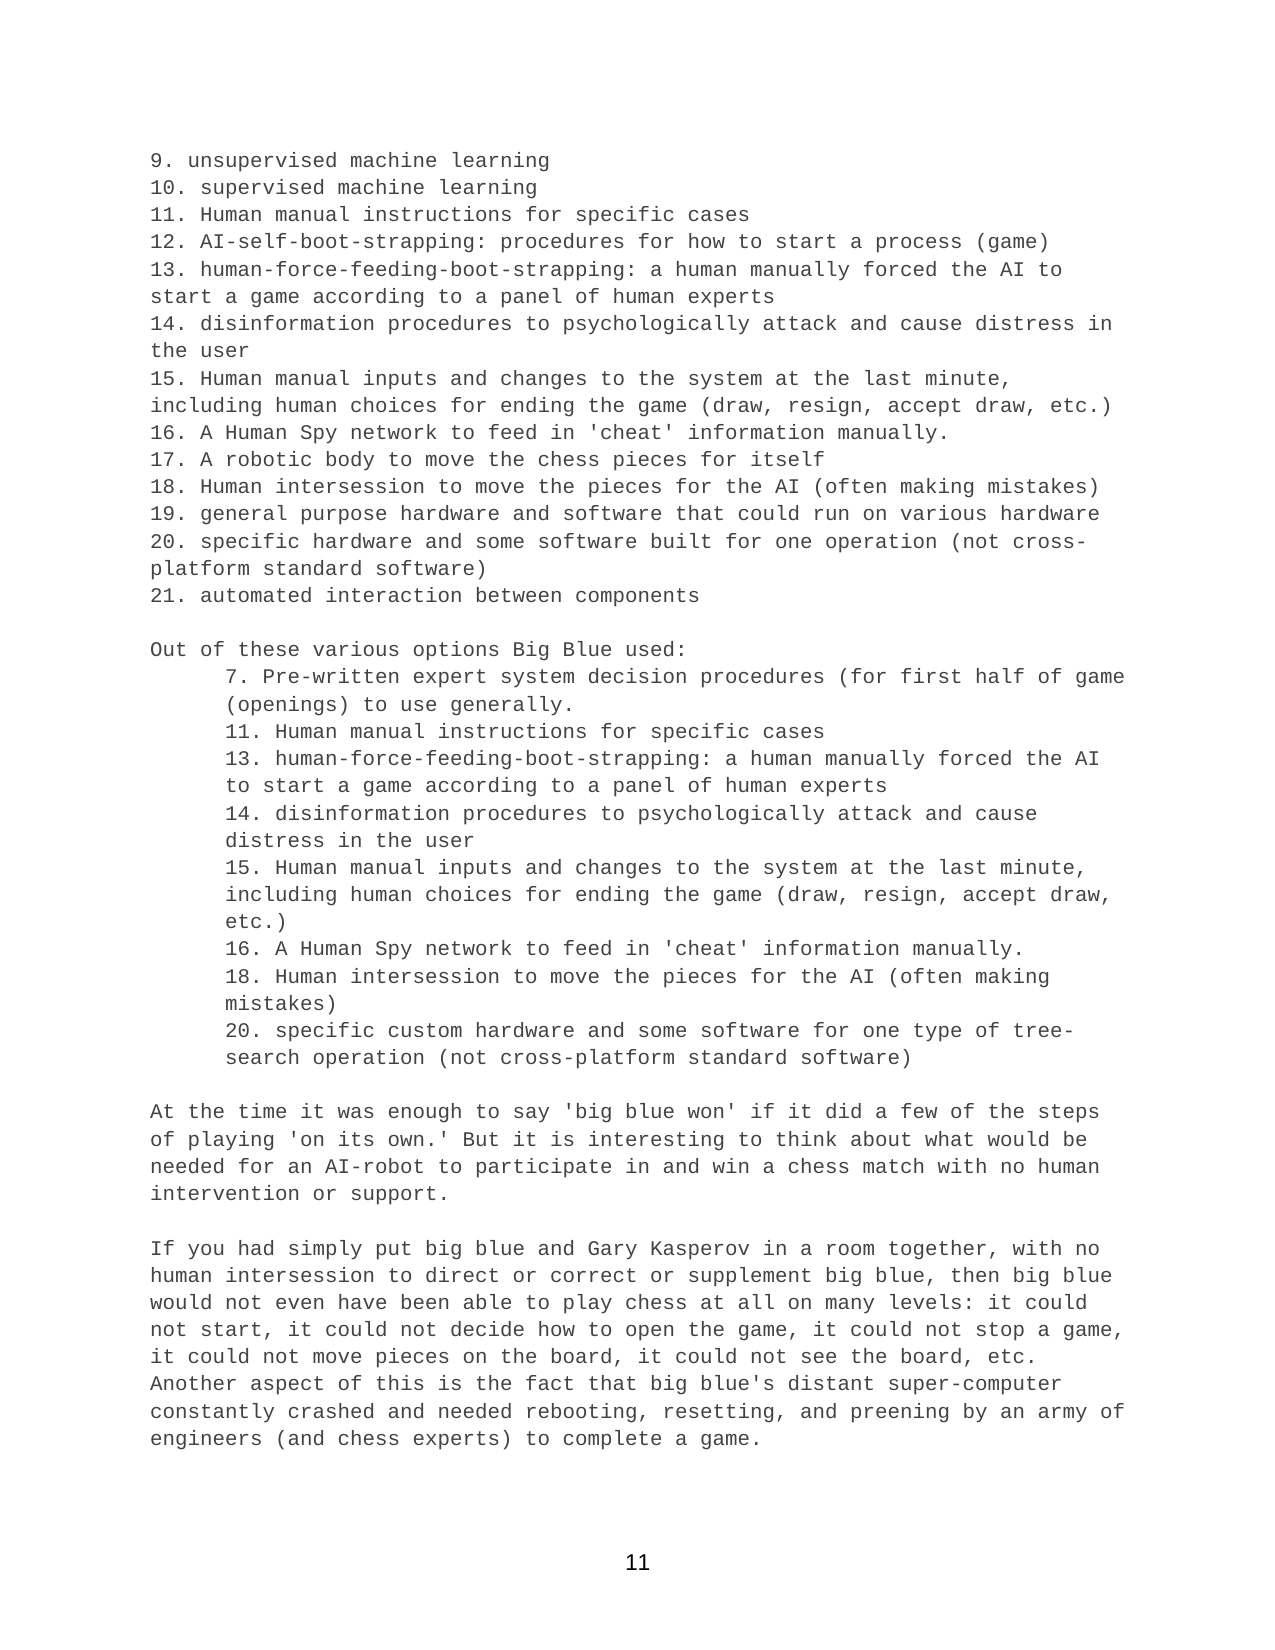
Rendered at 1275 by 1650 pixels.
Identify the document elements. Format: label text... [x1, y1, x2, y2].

text 12. AI-self-boot-strapping: procedures for how to start a process (game) [150, 232, 1125, 255]
text 14. disinformation procedures to psychologically attack and cause distress in the user [150, 313, 1125, 364]
text 18. Human intersession to move the pieces for the AI (often making mistakes) [150, 476, 1125, 500]
text 11. Human manual instructions for specific cases [150, 204, 1125, 228]
text Out of these various options Big Blue used: [150, 639, 1125, 663]
text 13. human-force-feeding-boot-strapping: a human manually forced the AI to start a game according to a panel of human experts [225, 748, 1125, 799]
text 16. A Human Spy network to feed in 'cheat' information manually. [150, 422, 1125, 446]
text 20. specific custom hardware and some software for one type of tree-search operation (not cross-platform standard software) [225, 1020, 1125, 1071]
text At the time it was enough to say 'big blue won' if it did a few of the steps of playing 'on its own.' But it is interesting to think about what would be needed for an AI-robot to participate in and win a chess match with no human intervention or support. [150, 1102, 1125, 1207]
text 21. automated interaction between components [150, 585, 1125, 609]
text 13. human-force-feeding-boot-strapping: a human manually forced the AI to start a game according to a panel of human experts [150, 259, 1125, 309]
text 15. Human manual inputs and changes to the system at the last minute, including human choices for ending the game (draw, resign, accept draw, etc.) [150, 367, 1125, 418]
text 16. A Human Spy network to feed in 'cheat' information manually. [225, 938, 1125, 962]
text 15. Human manual inputs and changes to the system at the last minute, including human choices for ending the game (draw, resign, accept draw, etc.) [225, 857, 1125, 935]
text If you had simply put big blue and Gary Kasperov in a room together, with no human intersession to direct or correct or supplement big blue, then big blue would not even have been able to play chess at all on many levels: it could not start, it could not decide how to open the game, it could not stop a game, it could not move pieces on the board, it could not see the board, etc. Another aspect of this is the fact that big blue's distant super-computer constantly crashed and needed rebooting, resetting, and preening by an army of engineers (and chess experts) to complete a game. [150, 1237, 1125, 1451]
text 10. supervised machine learning [150, 177, 1125, 201]
text 18. Human intersession to move the pieces for the AI (often making mistakes) [225, 966, 1125, 1016]
text 17. A robotic body to move the chess pieces for itself [150, 449, 1125, 473]
text 19. general purpose hardware and software that could run on various hardware [150, 503, 1125, 527]
text 20. specific hardware and some software built for one operation (not cross-platform standard software) [150, 531, 1125, 581]
text 9. unsupervised machine learning [150, 150, 1125, 174]
text 14. disinformation procedures to psychologically attack and cause distress in the user [225, 802, 1125, 853]
text 7. Pre-written expert system decision procedures (for first half of game (openings) to use generally. [225, 667, 1125, 717]
text 11. Human manual instructions for specific cases [225, 721, 1125, 744]
